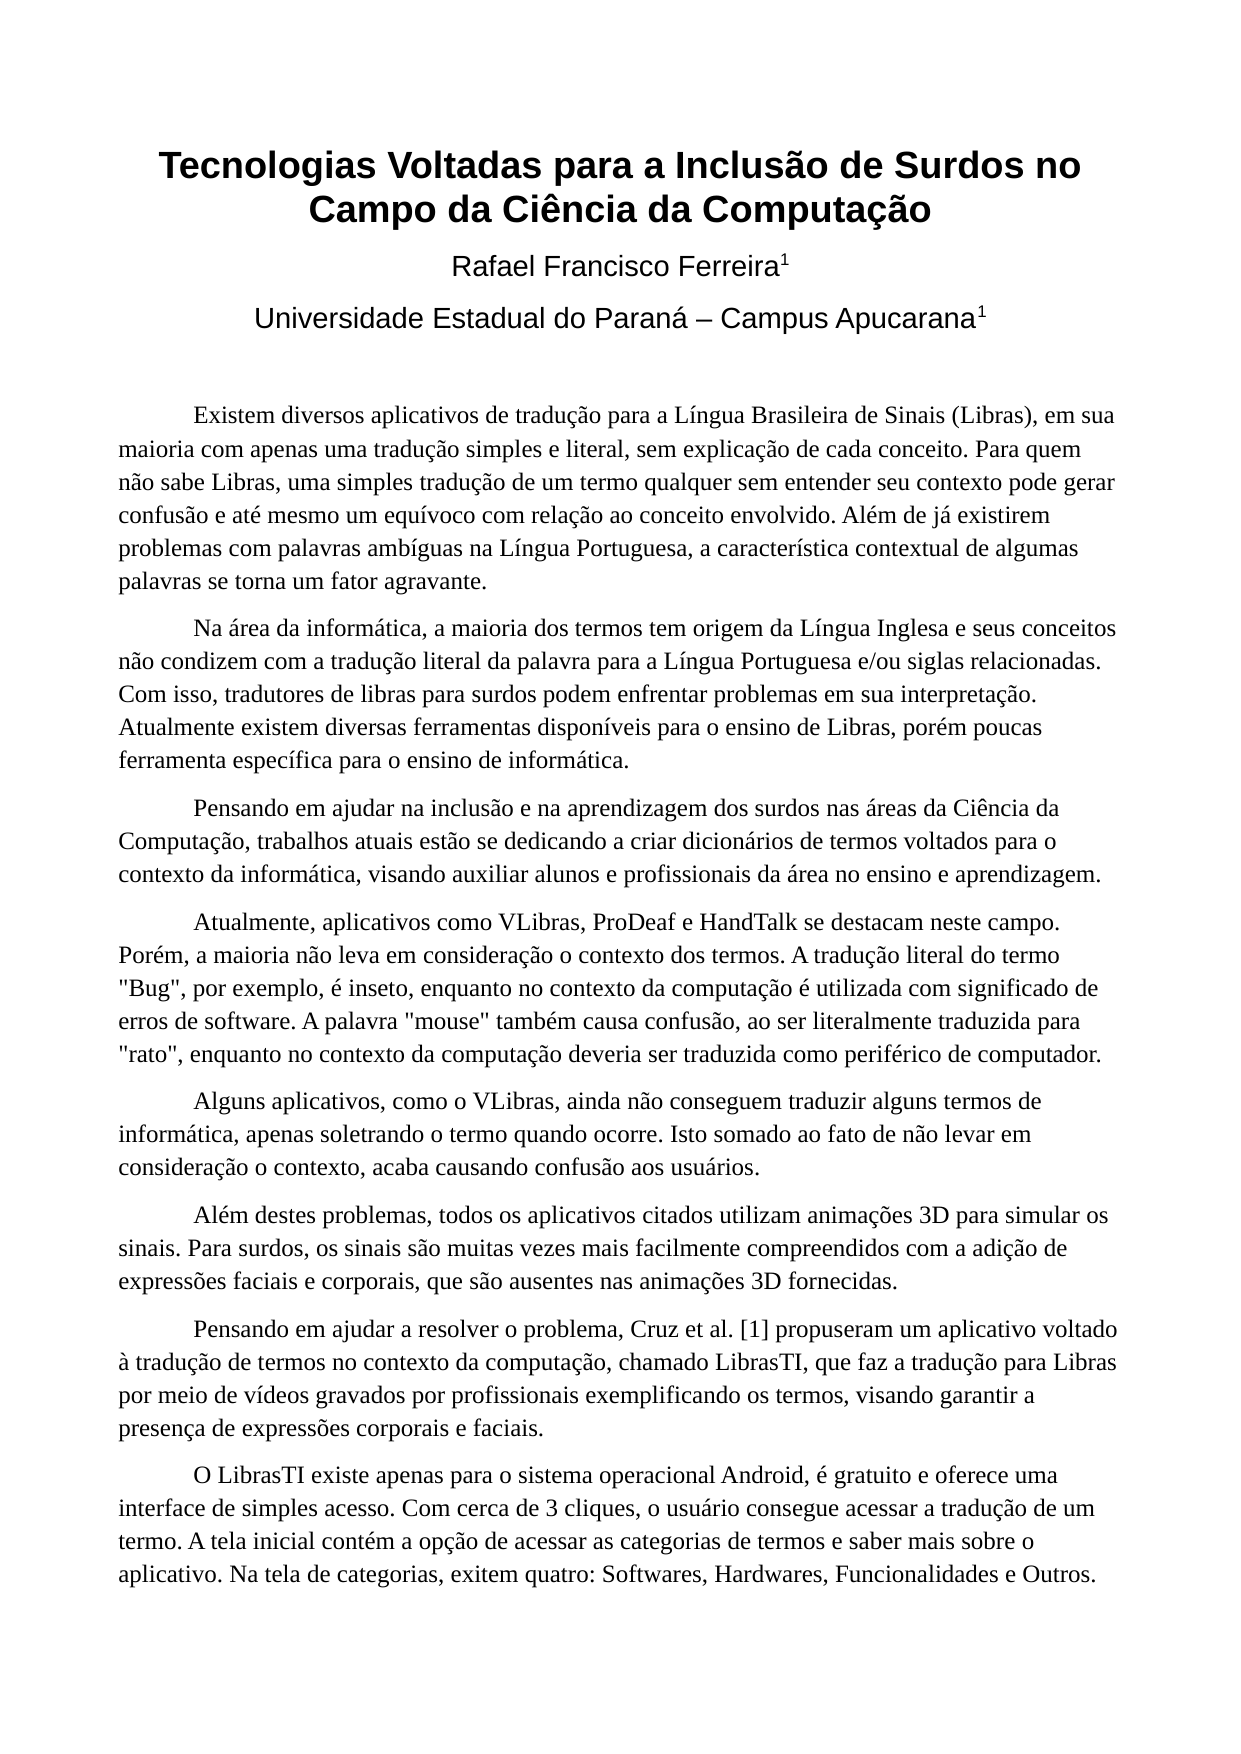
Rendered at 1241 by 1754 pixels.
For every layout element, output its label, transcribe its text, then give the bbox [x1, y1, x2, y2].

subtitle Universidade Estadual do Paraná – Campus Apucarana1 [118, 301, 1122, 335]
text Atualmente, aplicativos como VLibras, ProDeaf e HandTalk se destacam neste campo. Porém, a maioria não leva em consideração o contexto dos termos. A tradução literal do termo "Bug", por exemplo, é inseto, enquanto no contexto da computação é utilizada com significado de erros de software. A palavra "mouse" também causa confusão, ao ser literalmente traduzida para "rato", enquanto no contexto da computação deveria ser traduzida como periférico de computador. [118, 907, 1122, 1067]
text Pensando em ajudar na inclusão e na aprendizagem dos surdos nas áreas da Ciência da Computação, trabalhos atuais estão se dedicando a criar dicionários de termos voltados para o contexto da informática, visando auxiliar alunos e profissionais da área no ensino e aprendizagem. [118, 793, 1122, 888]
text Na área da informática, a maioria dos termos tem origem da Língua Inglesa e seus conceitos não condizem com a tradução literal da palavra para a Língua Portuguesa e/ou siglas relacionadas. Com isso, tradutores de libras para surdos podem enfrentar problemas em sua interpretação. Atualmente existem diversas ferramentas disponíveis para o ensino de Libras, porém poucas ferramenta específica para o ensino de informática. [118, 613, 1122, 774]
text Alguns aplicativos, como o VLibras, ainda não conseguem traduzir alguns termos de informática, apenas soletrando o termo quando ocorre. Isto somado ao fato de não levar em consideração o contexto, acaba causando confusão aos usuários. [118, 1086, 1122, 1181]
text O LibrasTI existe apenas para o sistema operacional Android, é gratuito e oferece uma interface de simples acesso. Com cerca de 3 cliques, o usuário consegue acessar a tradução de um termo. A tela inicial contém a opção de acessar as categorias de termos e saber mais sobre o aplicativo. Na tela de categorias, exitem quatro: Softwares, Hardwares, Funcionalidades e Outros. [118, 1460, 1122, 1588]
text Pensando em ajudar a resolver o problema, Cruz et al. [1] propuseram um aplicativo voltado à tradução de termos no contexto da computação, chamado LibrasTI, que faz a tradução para Libras por meio de vídeos gravados por profissionais exemplificando os termos, visando garantir a presença de expressões corporais e faciais. [118, 1314, 1122, 1441]
subtitle Rafael Francisco Ferreira1 [118, 249, 1122, 283]
text Além destes problemas, todos os aplicativos citados utilizam animações 3D para simular os sinais. Para surdos, os sinais são muitas vezes mais facilmente compreendidos com a adição de expressões faciais e corporais, que são ausentes nas animações 3D fornecidas. [118, 1200, 1122, 1295]
text Existem diversos aplicativos de tradução para a Língua Brasileira de Sinais (Libras), em sua maioria com apenas uma tradução simples e literal, sem explicação de cada conceito. Para quem não sabe Libras, uma simples tradução de um termo qualquer sem entender seu contexto pode gerar confusão e até mesmo um equívoco com relação ao conceito envolvido. Além de já existirem problemas com palavras ambíguas na Língua Portuguesa, a característica contextual de algumas palavras se torna um fator agravante. [118, 401, 1122, 594]
subtitle Tecnologias Voltadas para a Inclusão de Surdos no Campo da Ciência da Computação [118, 143, 1122, 230]
